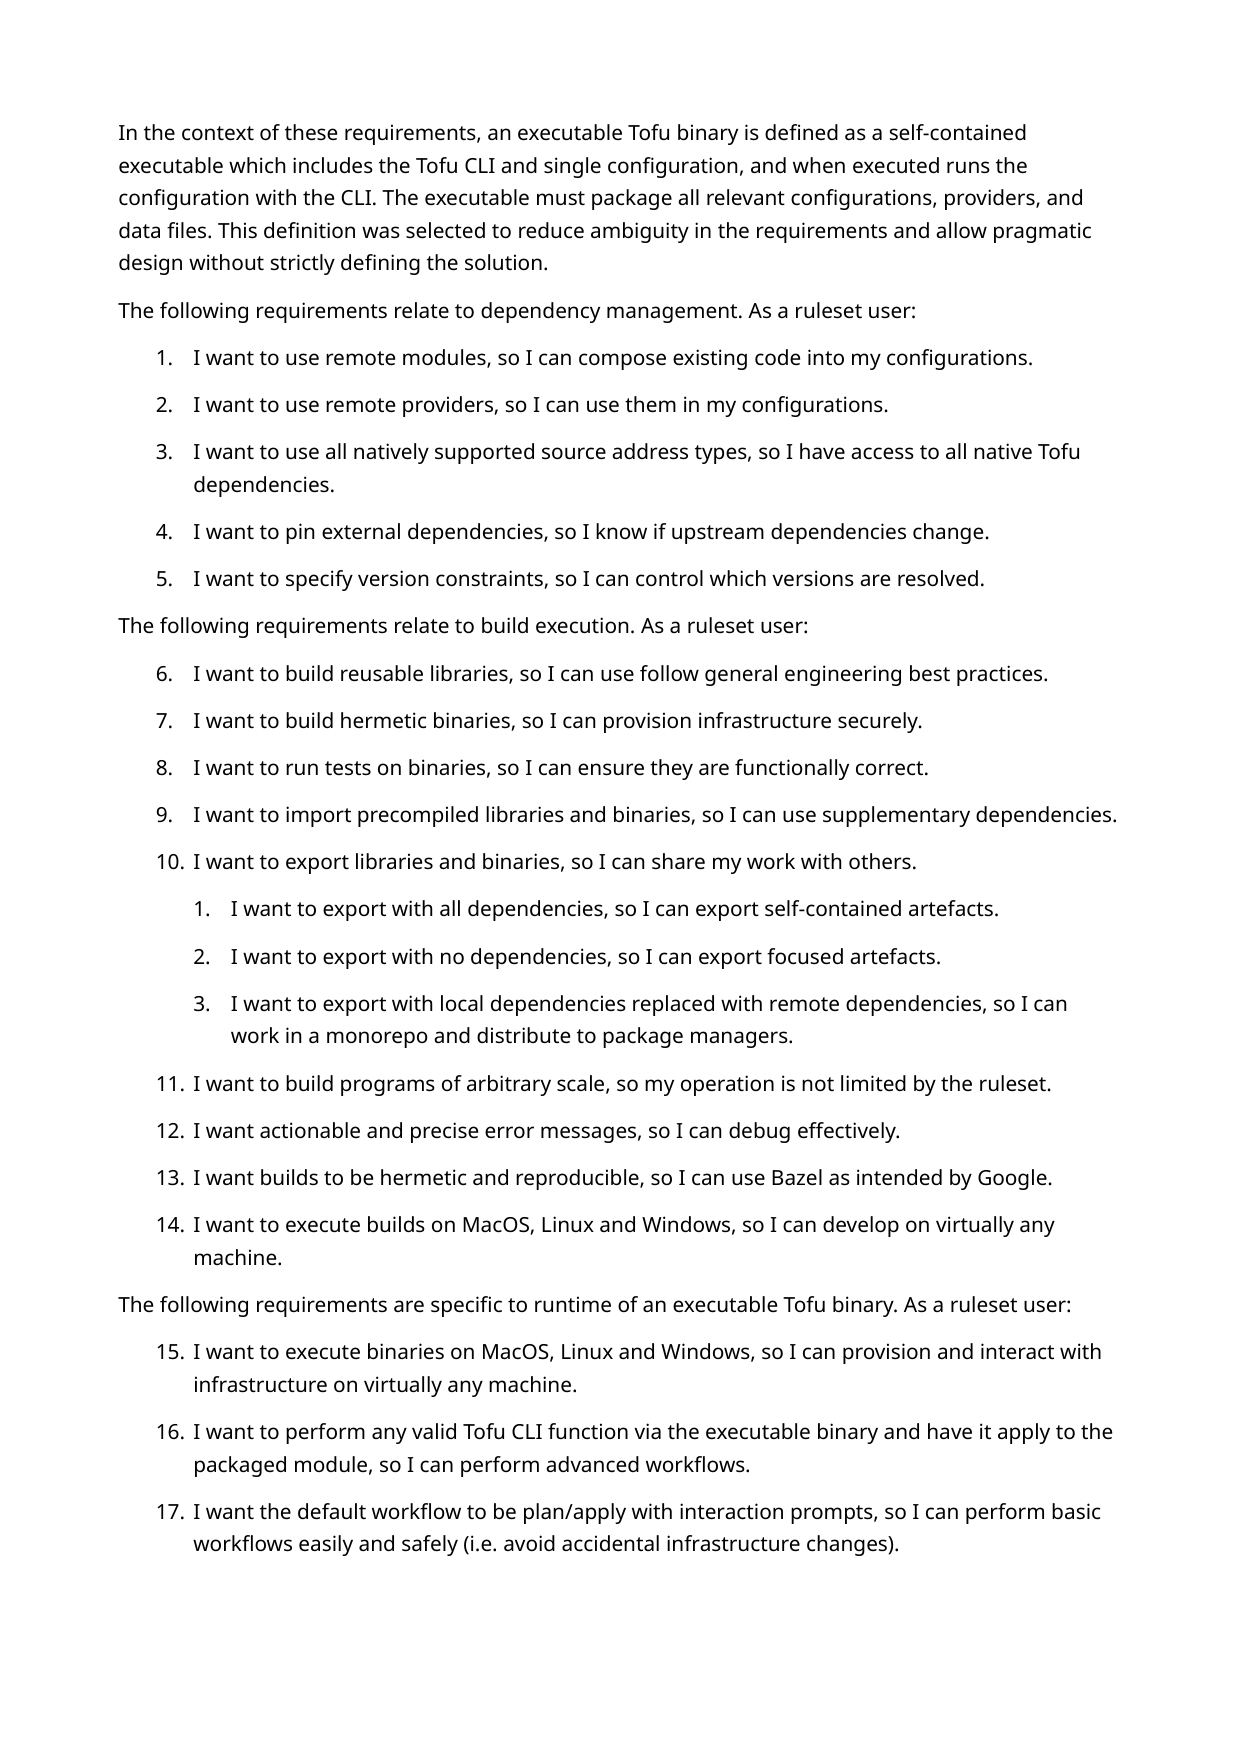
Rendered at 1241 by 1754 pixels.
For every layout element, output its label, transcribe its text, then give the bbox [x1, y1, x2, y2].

list I want to run tests on binaries, so I can ensure they are functionally correct. [156, 753, 1122, 781]
list I want actionable and precise error messages, so I can debug effectively. [156, 1116, 1122, 1144]
list I want to export libraries and binaries, so I can share my work with others. [156, 847, 1122, 876]
text The following requirements relate to dependency management. As a ruleset user: [118, 296, 1122, 324]
list I want to build hermetic binaries, so I can provision infrastructure securely. [156, 706, 1122, 734]
text The following requirements are specific to runtime of an executable Tofu binary. As a ruleset user: [118, 1290, 1122, 1318]
list I want builds to be hermetic and reproducible, so I can use Bazel as intended by Google. [156, 1163, 1122, 1192]
list I want to export with local dependencies replaced with remote dependencies, so I can work in a monorepo and distribute to package managers. [193, 989, 1122, 1050]
text In the context of these requirements, an executable Tofu binary is defined as a self-contained executable which includes the Tofu CLI and single configuration, and when executed runs the configuration with the CLI. The executable must package all relevant configurations, providers, and data files. This definition was selected to reduce ambiguity in the requirements and allow pragmatic design without strictly defining the solution. [118, 118, 1122, 277]
text The following requirements relate to build execution. As a ruleset user: [118, 611, 1122, 640]
list I want to import precompiled libraries and binaries, so I can use supplementary dependencies. [156, 800, 1122, 829]
list I want to execute builds on MacOS, Linux and Windows, so I can develop on virtually any machine. [156, 1210, 1122, 1271]
list I want to use remote modules, so I can compose existing code into my configurations. [156, 343, 1122, 371]
list I want to specify version constraints, so I can control which versions are resolved. [156, 564, 1122, 593]
list I want to execute binaries on MacOS, Linux and Windows, so I can provision and interact with infrastructure on virtually any machine. [156, 1337, 1122, 1398]
list I want to build programs of arbitrary scale, so my operation is not limited by the ruleset. [156, 1069, 1122, 1097]
list I want to pin external dependencies, so I know if upstream dependencies change. [156, 517, 1122, 546]
list I want to build reusable libraries, so I can use follow general engineering best practices. [156, 659, 1122, 687]
list I want to export with no dependencies, so I can export focused artefacts. [193, 942, 1122, 970]
list I want to export with all dependencies, so I can export self-contained artefacts. [193, 894, 1122, 923]
list I want to perform any valid Tofu CLI function via the executable binary and have it apply to the packaged module, so I can perform advanced workflows. [156, 1417, 1122, 1478]
list I want to use all natively supported source address types, so I have access to all native Tofu dependencies. [156, 437, 1122, 498]
list I want the default workflow to be plan/apply with interaction prompts, so I can perform basic workflows easily and safely (i.e. avoid accidental infrastructure changes). [156, 1497, 1122, 1558]
list I want to use remote providers, so I can use them in my configurations. [156, 390, 1122, 418]
